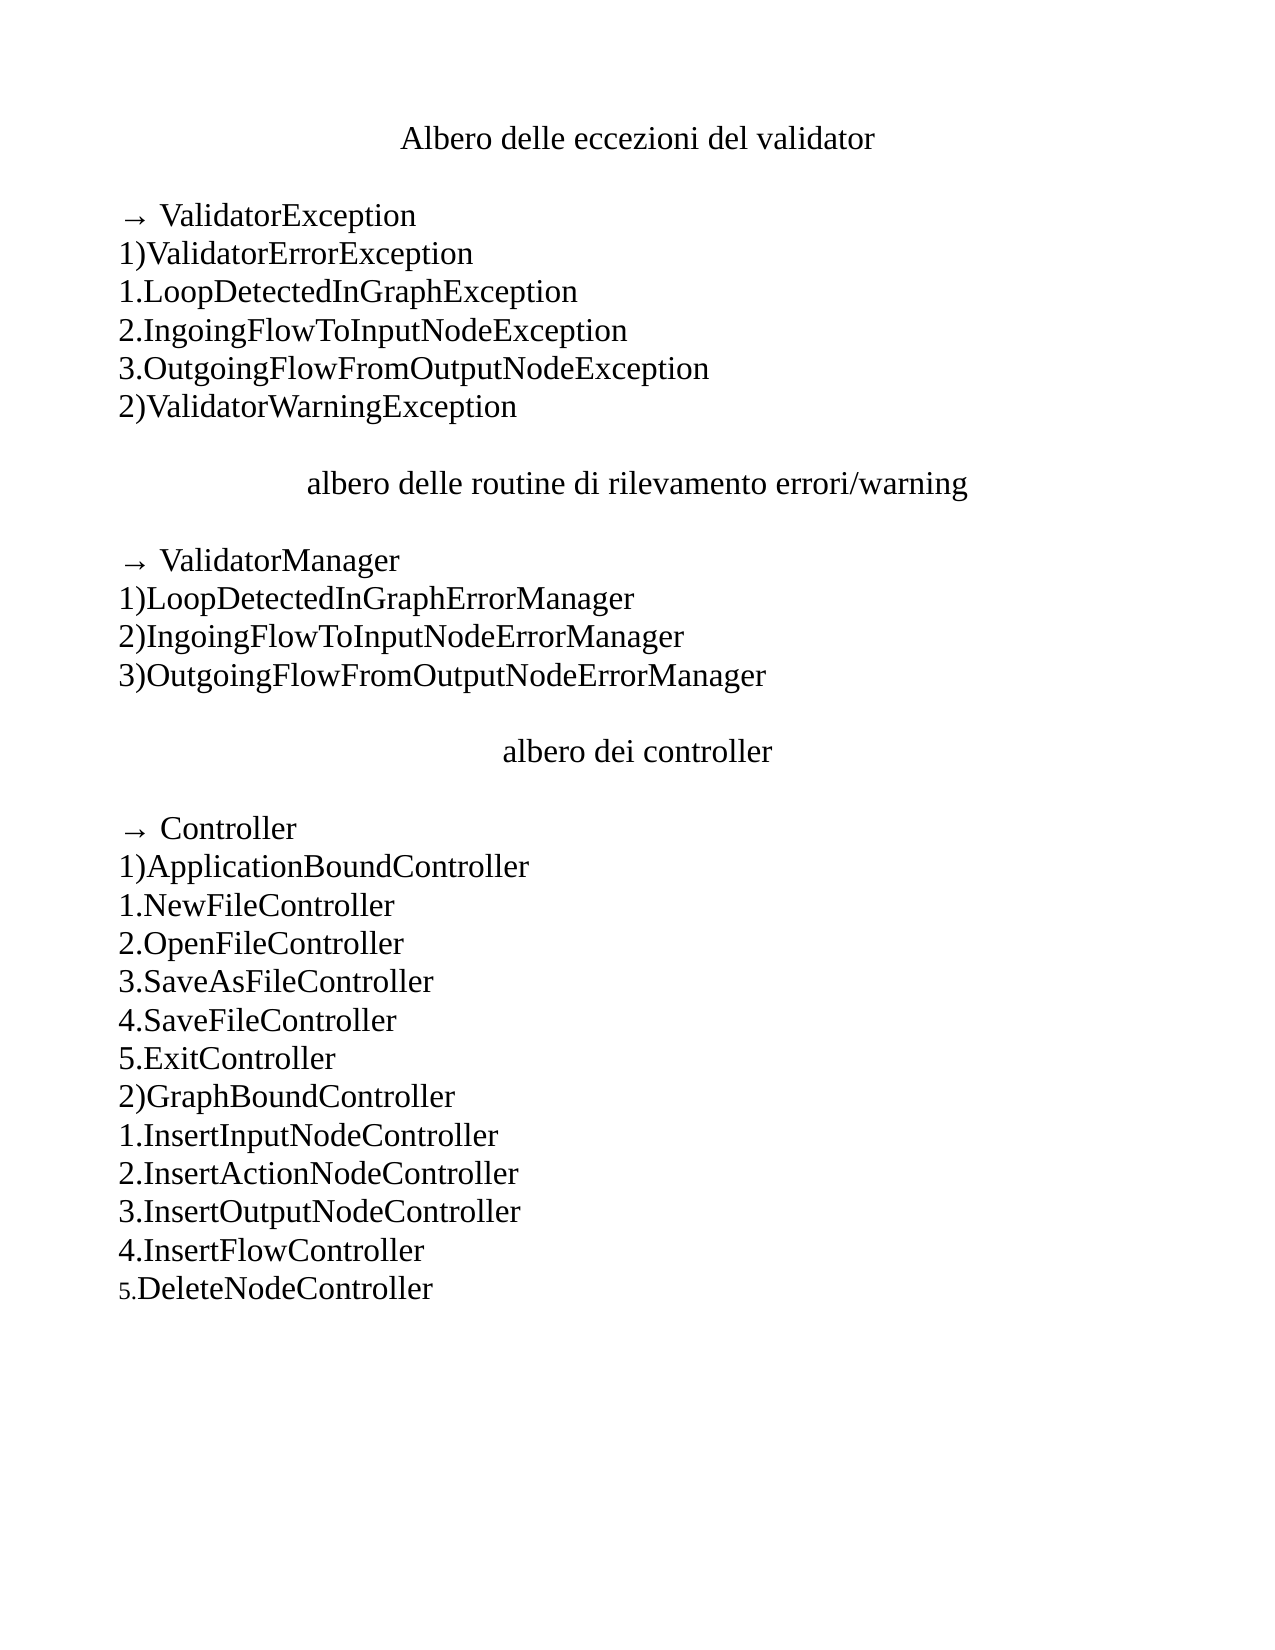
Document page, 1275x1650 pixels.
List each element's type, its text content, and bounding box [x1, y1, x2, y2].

list ValidatorErrorException [118, 233, 1157, 271]
list OutgoingFlowFromOutputNodeErrorManager [118, 655, 1157, 693]
text → ValidatorManager [118, 540, 1157, 578]
text albero delle routine di rilevamento errori/warning [118, 463, 1157, 501]
list OpenFileController [118, 923, 1157, 961]
text → ValidatorException [118, 195, 1157, 233]
list SaveAsFileController [118, 961, 1157, 1000]
list NewFileController [118, 885, 1157, 923]
list SaveFileController [118, 1000, 1157, 1038]
list ApplicationBoundController [118, 846, 1157, 885]
list ValidatorWarningException [118, 386, 1157, 425]
text → Controller [118, 808, 1157, 846]
list InsertOutputNodeController [118, 1191, 1157, 1230]
text albero dei controller [118, 731, 1157, 770]
list LoopDetectedInGraphErrorManager [118, 578, 1157, 616]
list IngoingFlowToInputNodeErrorManager [118, 616, 1157, 655]
list GraphBoundController [118, 1076, 1157, 1115]
list InsertFlowController [118, 1230, 1157, 1268]
list DeleteNodeController [118, 1268, 1157, 1306]
text Albero delle eccezioni del validator [118, 118, 1157, 156]
list InsertActionNodeController [118, 1153, 1157, 1191]
list ExitController [118, 1038, 1157, 1076]
list OutgoingFlowFromOutputNodeException [118, 348, 1157, 386]
list IngoingFlowToInputNodeException [118, 310, 1157, 348]
list LoopDetectedInGraphException [118, 271, 1157, 310]
list InsertInputNodeController [118, 1115, 1157, 1153]
